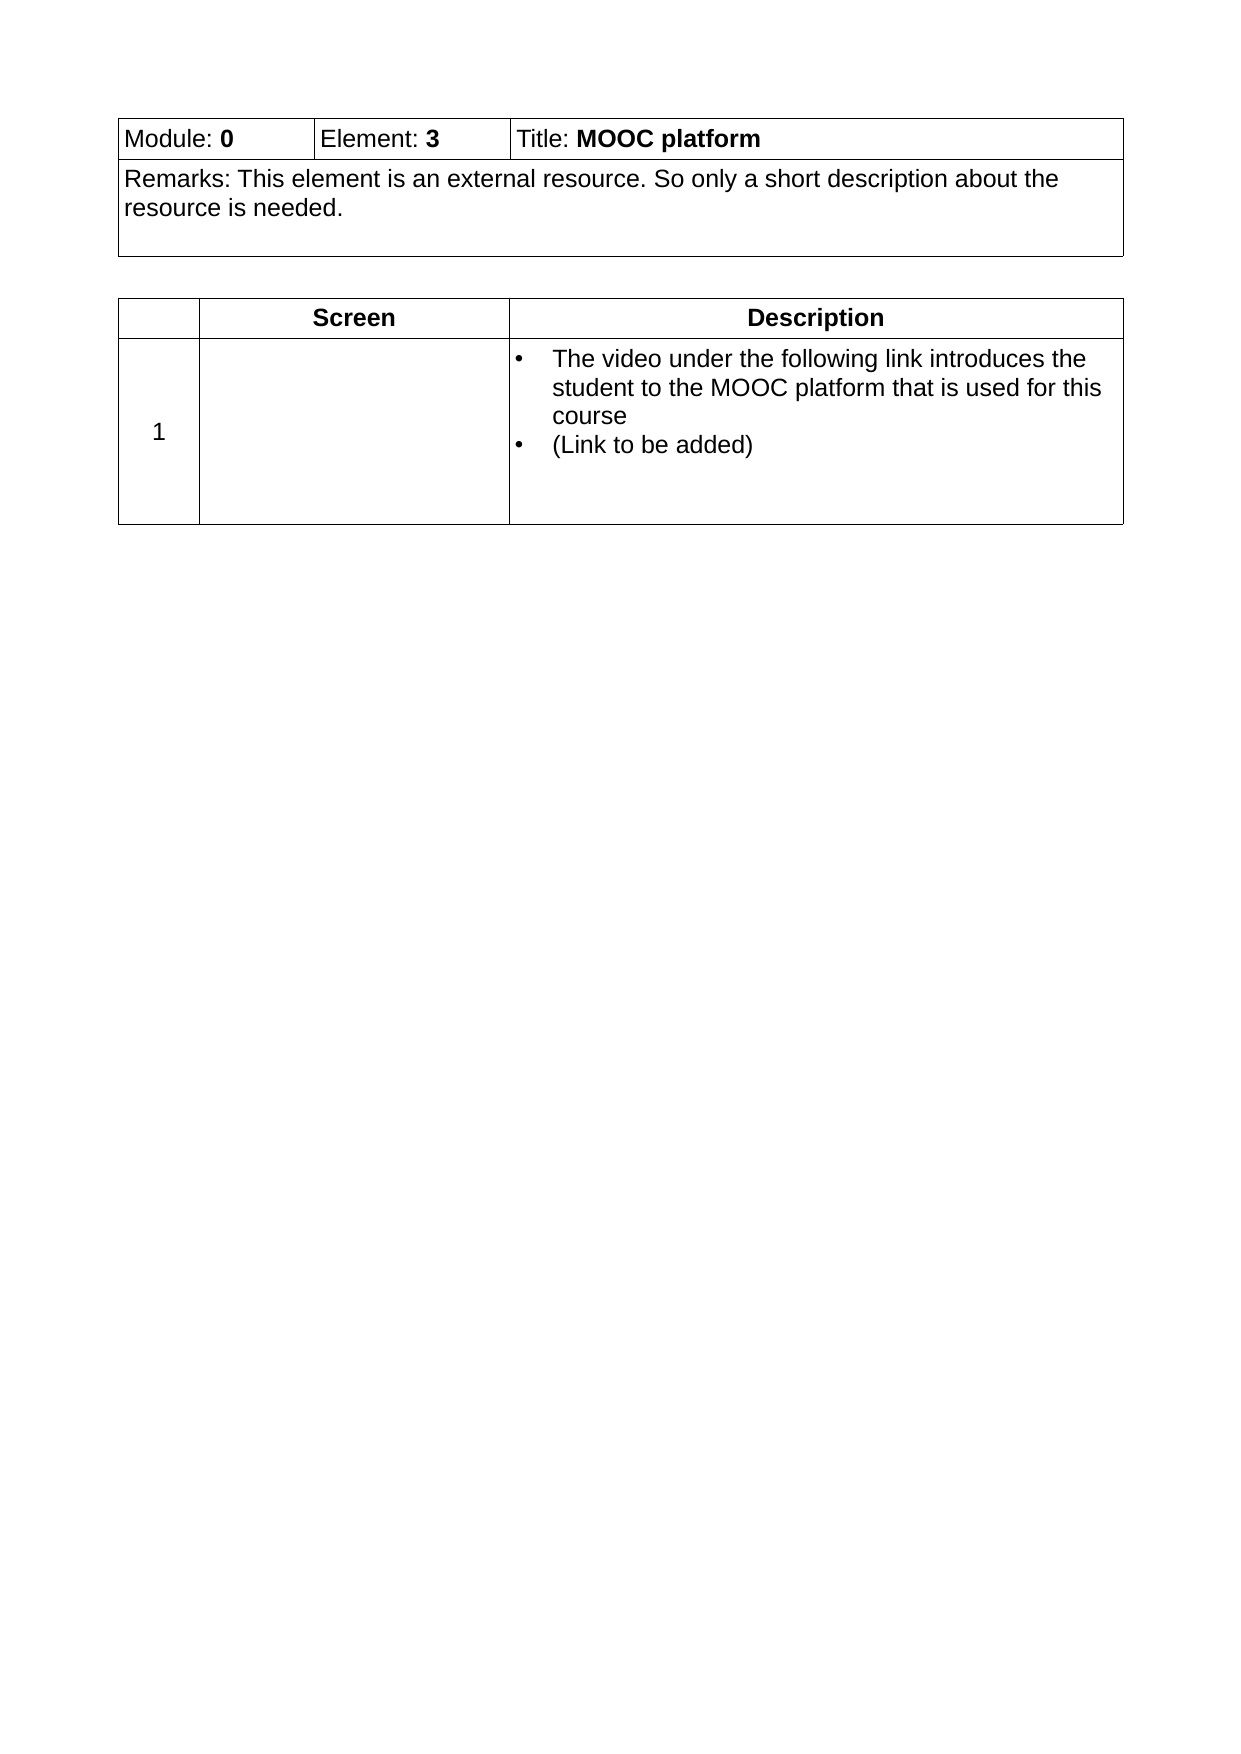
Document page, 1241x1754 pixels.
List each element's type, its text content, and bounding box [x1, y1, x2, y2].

table_header [119, 299, 199, 338]
table_header Description [510, 299, 1123, 338]
table_header Element: 3 [315, 119, 510, 158]
table_header Title: MOOC platform [511, 119, 1123, 158]
table_cell Remarks: This element is an external resource. So only a short description about the resource is needed. [119, 160, 1123, 256]
table_cell [200, 339, 509, 524]
table_header Module: 0 [119, 119, 314, 158]
table_header Screen [200, 299, 509, 338]
table_cell The video under the following link introduces the student to the MOOC platform that is used for this course (Link to be added) [510, 339, 1123, 524]
table_cell 1 [119, 339, 199, 524]
